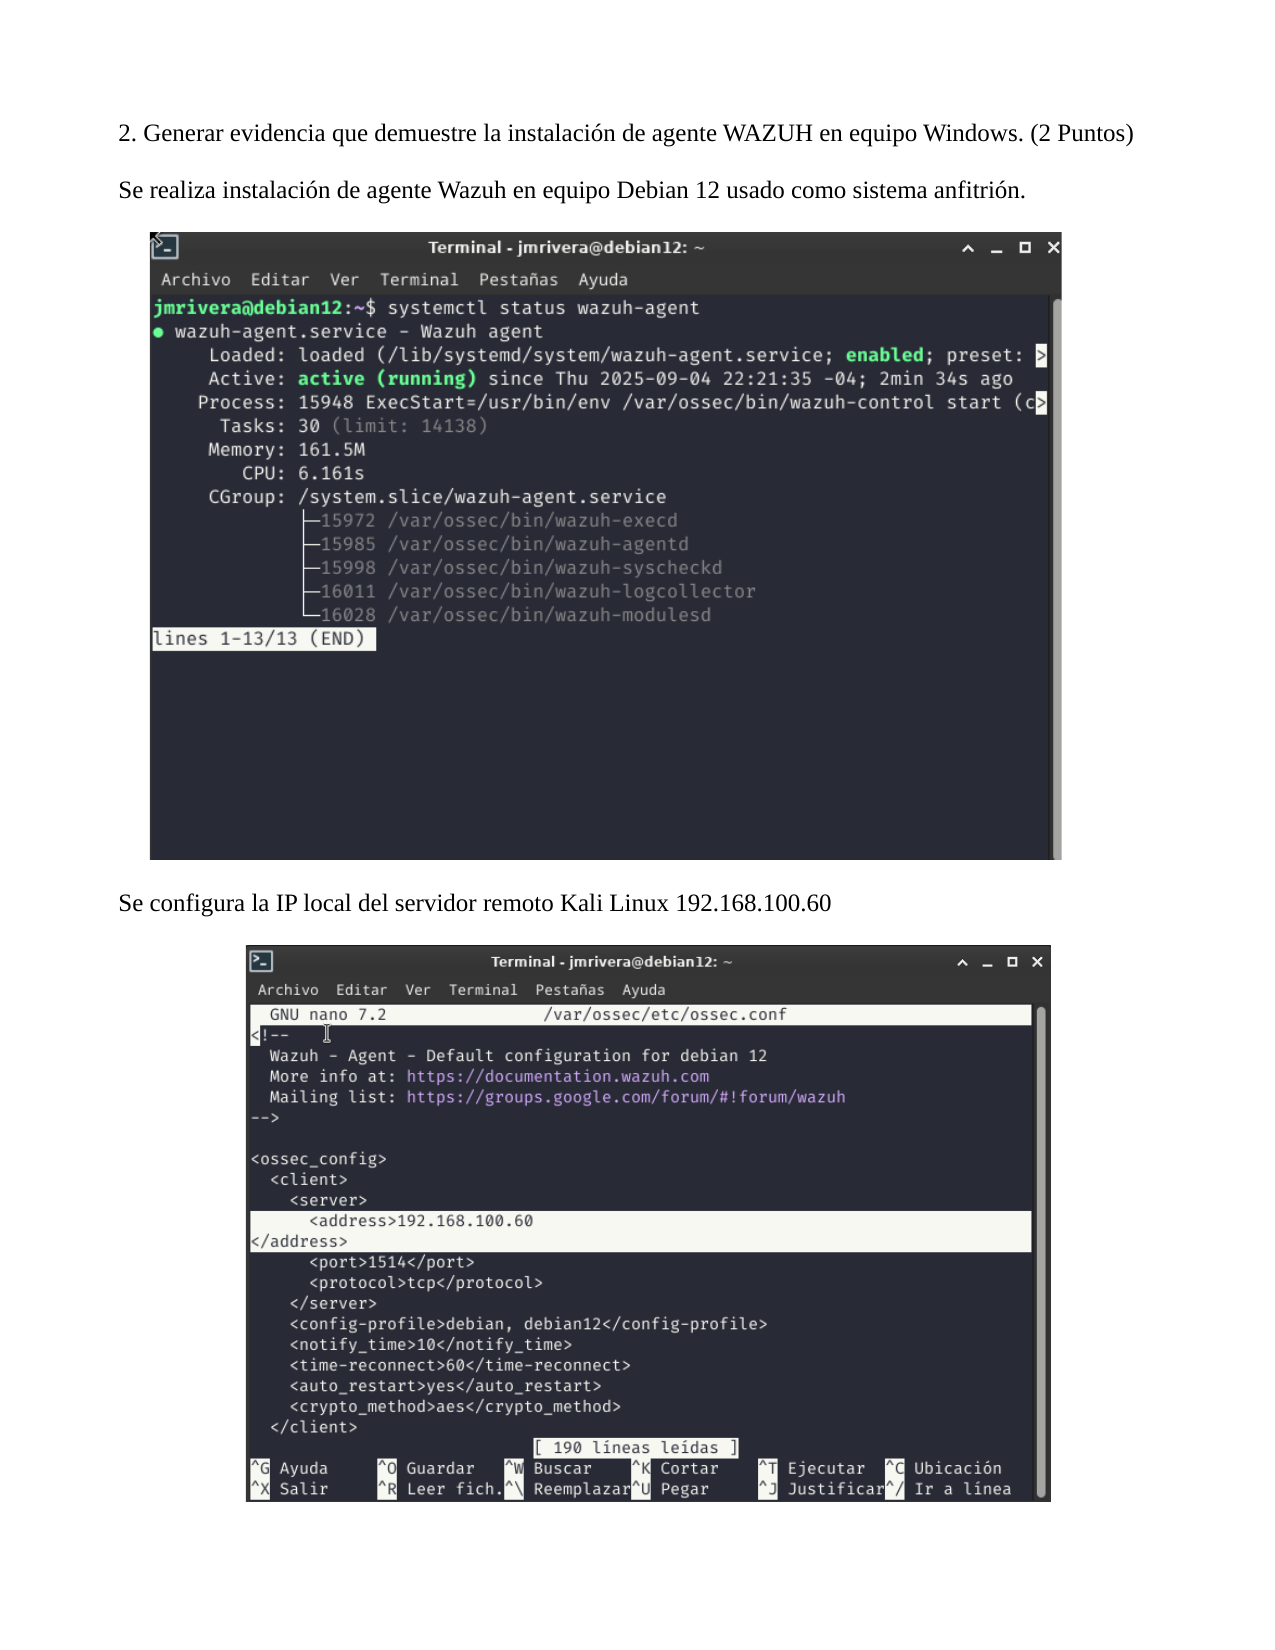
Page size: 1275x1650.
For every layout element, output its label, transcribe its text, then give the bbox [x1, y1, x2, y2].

text Se configura la IP local del servidor remoto Kali Linux 192.168.100.60 [118, 888, 1157, 917]
picture [245, 945, 1051, 1502]
text Se realiza instalación de agente Wazuh en equipo Debian 12 usado como sistema anfitrión. [118, 176, 1157, 204]
text 2. Generar evidencia que demuestre la instalación de agente WAZUH en equipo Windows. (2 Puntos) [118, 118, 1157, 147]
picture [149, 232, 1062, 860]
